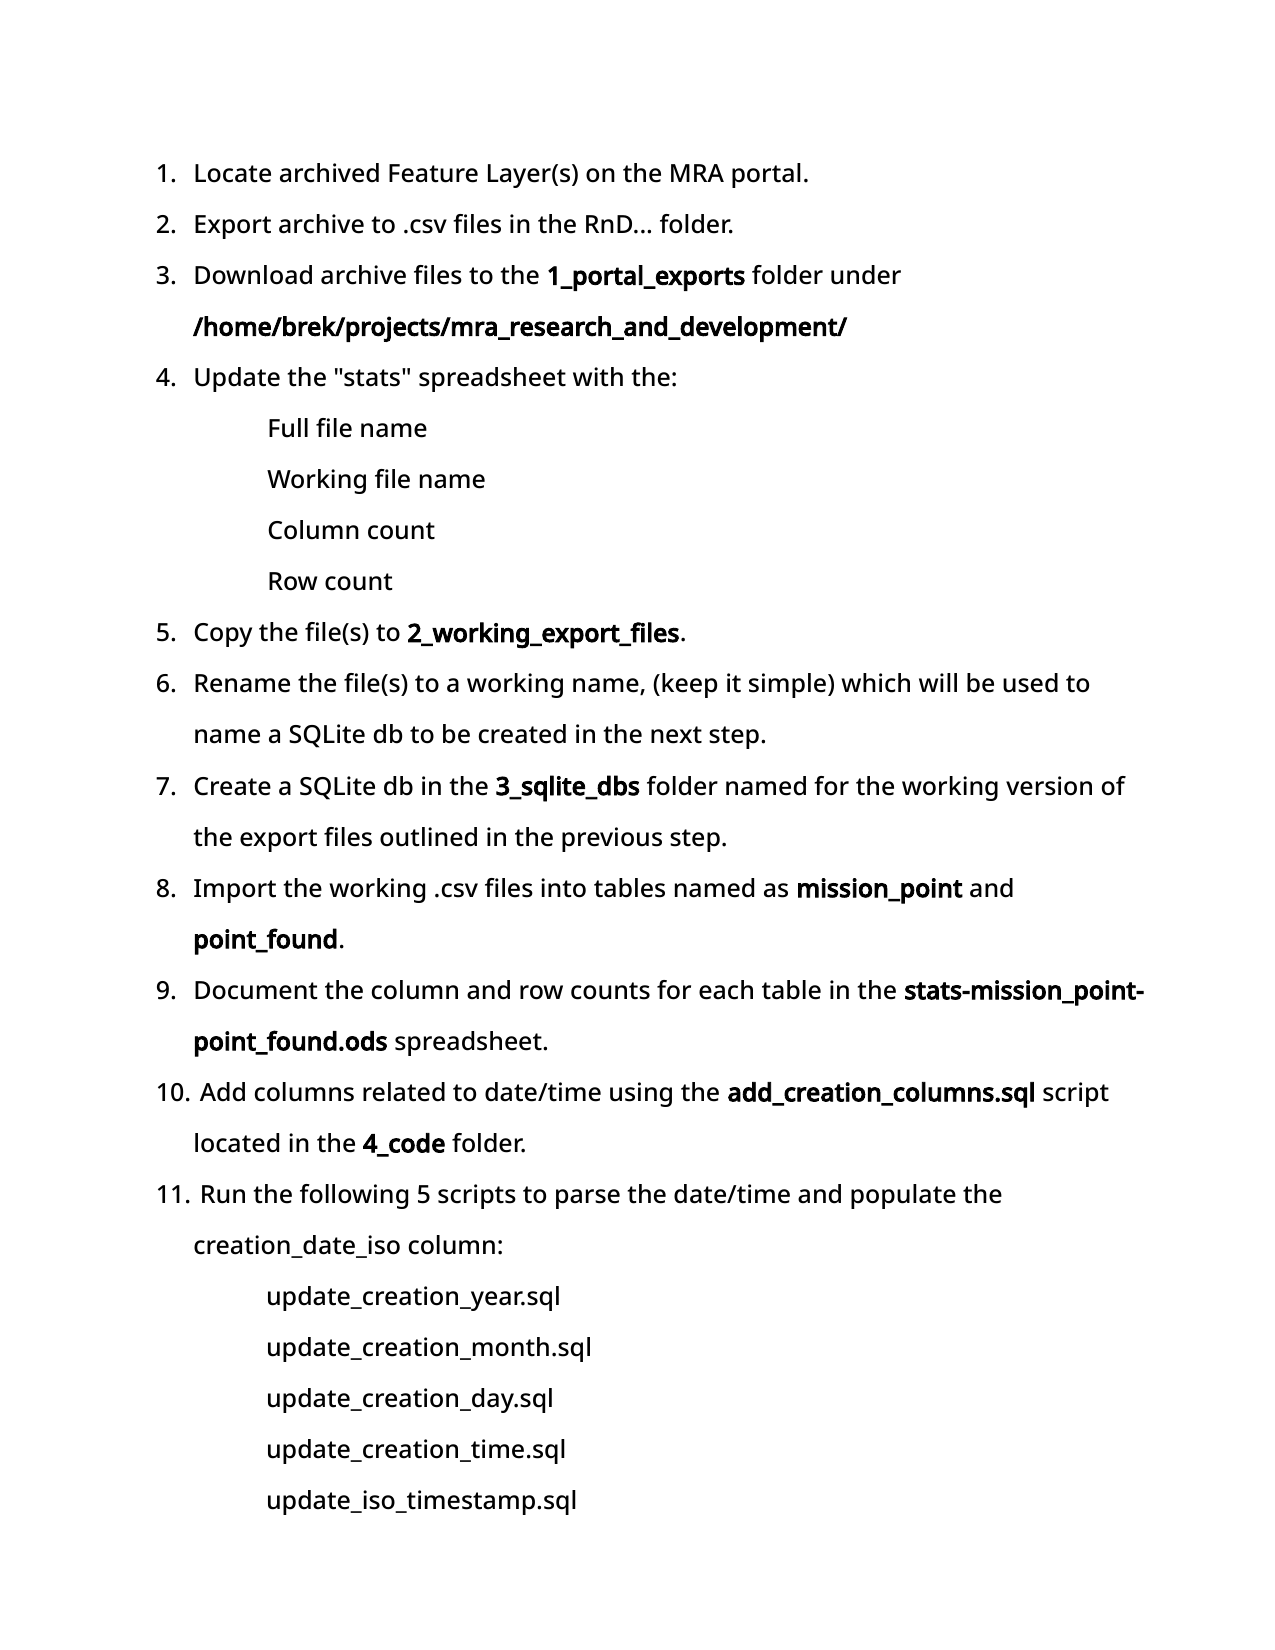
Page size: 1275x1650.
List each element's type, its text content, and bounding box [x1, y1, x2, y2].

list Import the working .csv files into tables named as mission_point and point_found. [156, 870, 1157, 955]
list Add columns related to date/time using the add_creation_columns.sql script located in the 4_code folder. [156, 1074, 1157, 1159]
list Row count [156, 564, 1157, 598]
list Locate archived Feature Layer(s) on the MRA portal. [156, 156, 1157, 190]
list Document the column and row counts for each table in the stats-mission_point-point_found.ods spreadsheet. [156, 972, 1157, 1057]
list Working file name [156, 462, 1157, 496]
list Download archive files to the 1_portal_exports folder under /home/brek/projects/mra_research_and_development/ [156, 258, 1157, 343]
list Run the following 5 scripts to parse the date/time and populate the creation_date_iso column: [156, 1176, 1157, 1262]
text update_creation_time.sql [118, 1432, 1157, 1466]
list Export archive to .csv files in the RnD... folder. [156, 207, 1157, 241]
text update_creation_month.sql [118, 1329, 1157, 1364]
list Copy the file(s) to 2_working_export_files. [156, 615, 1157, 649]
list Column count [156, 513, 1157, 547]
text update_iso_timestamp.sql [118, 1483, 1157, 1517]
text update_creation_day.sql [118, 1381, 1157, 1415]
list Full file name [156, 411, 1157, 445]
list Create a SQLite db in the 3_sqlite_dbs folder named for the working version of the export files outlined in the previous step. [156, 768, 1157, 853]
list Rename the file(s) to a working name, (keep it simple) which will be used to name a SQLite db to be created in the next step. [156, 666, 1157, 751]
text update_creation_year.sql [118, 1278, 1157, 1313]
list Update the "stats" spreadsheet with the: [156, 360, 1157, 394]
